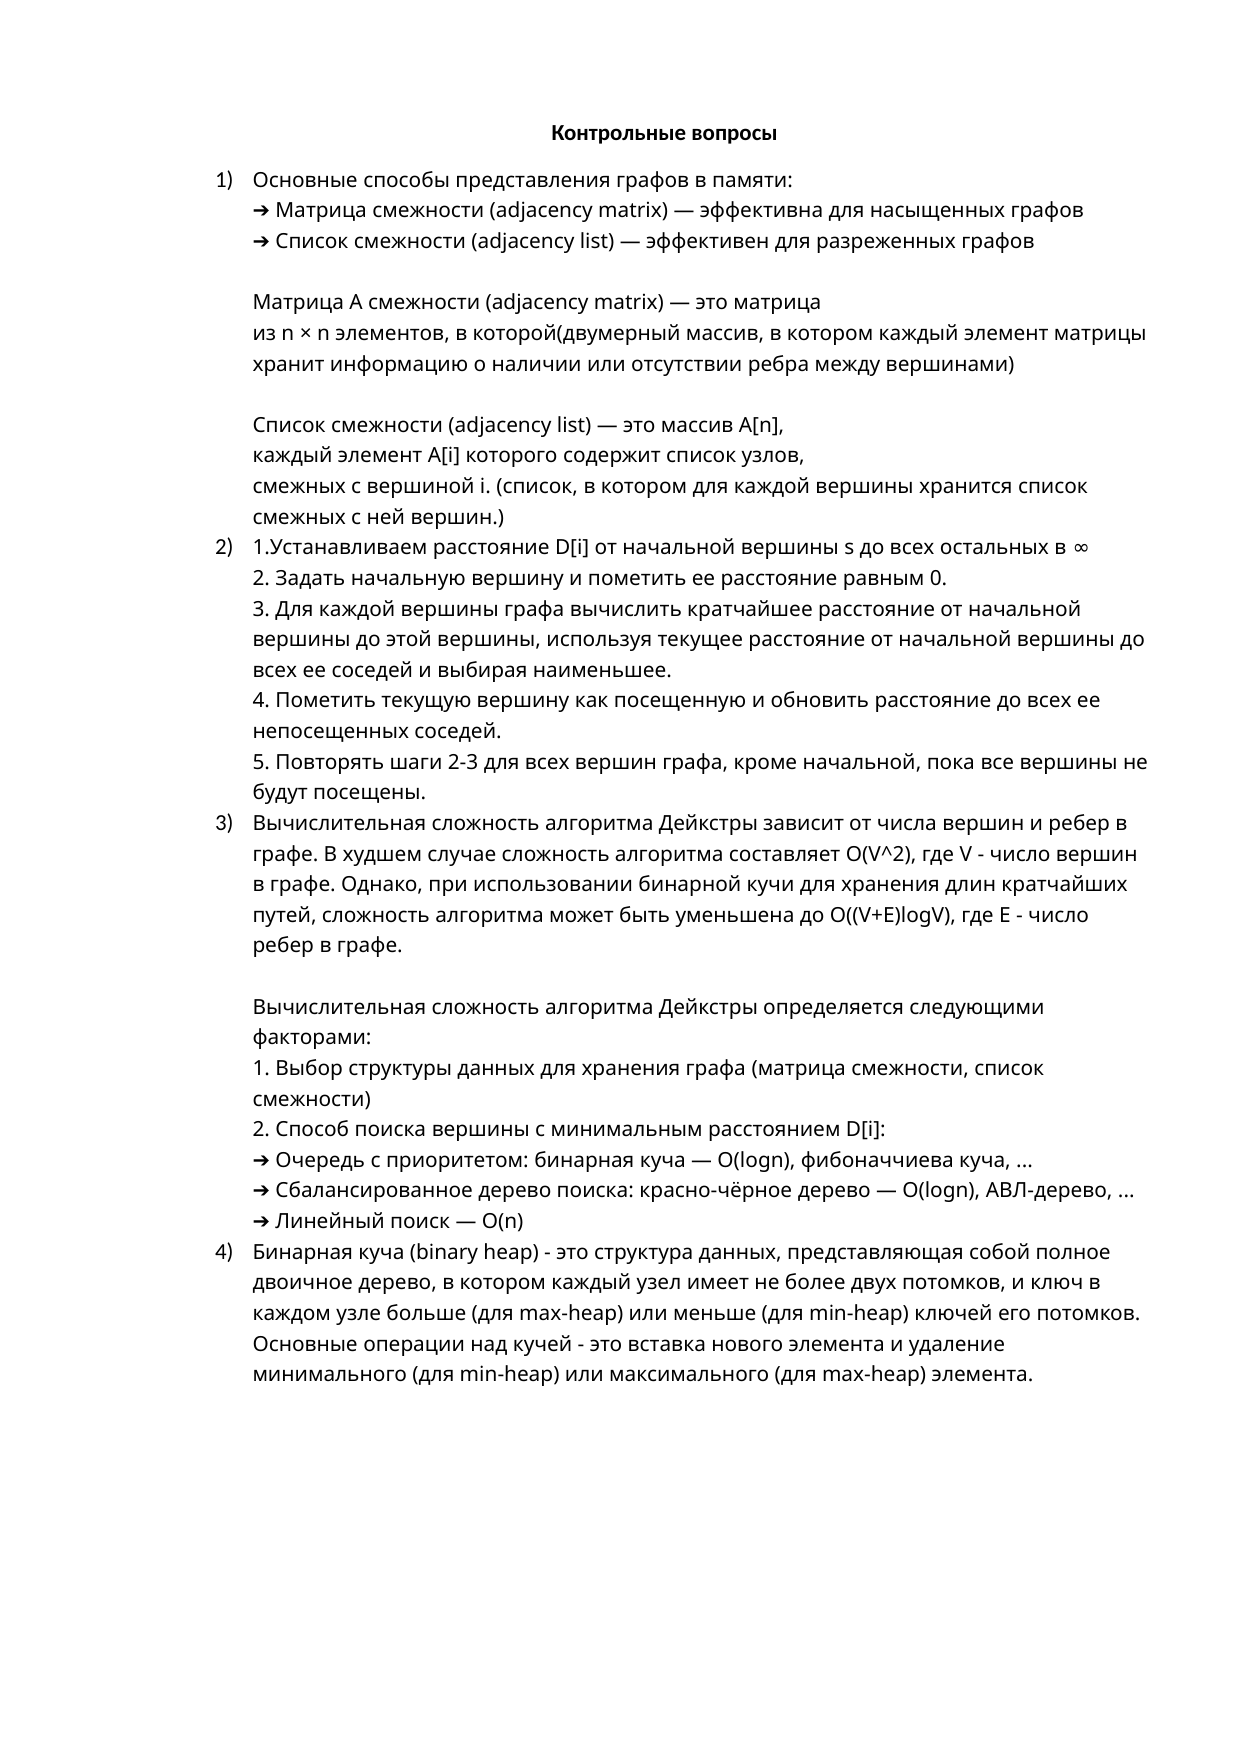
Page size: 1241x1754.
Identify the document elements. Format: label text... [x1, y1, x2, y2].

list 2. Способ поиска вершины с минимальным расстоянием D[i]: [215, 1114, 1152, 1143]
text Контрольные вопросы [177, 118, 1152, 146]
list Бинарная куча (binary heap) - это структура данных, представляющая собой полное двоичное дерево, в котором каждый узел имеет не более двух потомков, и ключ в каждом узле больше (для max-heap) или меньше (для min-heap) ключей его потомков. Основные операции над кучей - это вставка нового элемента и удаление минимального (для min-heap) или максимального (для max-heap) элемента. [215, 1237, 1152, 1388]
list Вычислительная сложность алгоритма Дейкстры определяется следующими факторами: [215, 992, 1152, 1051]
list 1. Выбор структуры данных для хранения графа (матрица смежности, список смежности) [215, 1053, 1152, 1112]
list Вычислительная сложность алгоритма Дейкстры зависит от числа вершин и ребер в графе. В худшем случае сложность алгоритма составляет O(V^2), где V - число вершин в графе. Однако, при использовании бинарной кучи для хранения длин кратчайших путей, сложность алгоритма может быть уменьшена до O((V+E)logV), где E - число ребер в графе. [215, 808, 1152, 990]
list Основные способы представления графов в памяти: ➔ Матрица смежности (adjacency matrix) — эффективна для насыщенных графов ➔ Список смежности (adjacency list) — эффективен для разреженных графов Матрица A смежности (adjacency matrix) — это матрица из n × n элементов, в которой(двумерный массив, в котором каждый элемент матрицы хранит информацию о наличии или отсутствии ребра между вершинами) Список смежности (adjacency list) — это массив A[n], каждый элемент A[i] которого содержит список узлов, смежных с вершиной i. (список, в котором для каждой вершины хранится список смежных с ней вершин.) [215, 165, 1152, 530]
list ➔ Сбалансированное дерево поиска: красно-чёрное дерево — O(logn), АВЛ-дерево, ... [215, 1176, 1152, 1204]
list ➔ Очередь с приоритетом: бинарная куча — O(logn), фибоначчиева куча, ... [215, 1145, 1152, 1173]
list ➔ Линейный поиск — O(n) [215, 1206, 1152, 1235]
list 1.Устанавливаем расстояние D[i] от начальной вершины s до всех остальных в ∞ 2. Задать начальную вершину и пометить ее расстояние равным 0. 3. Для каждой вершины графа вычислить кратчайшее расстояние от начальной вершины до этой вершины, используя текущее расстояние от начальной вершины до всех ее соседей и выбирая наименьшее. 4. Пометить текущую вершину как посещенную и обновить расстояние до всех ее непосещенных соседей. 5. Повторять шаги 2-3 для всех вершин графа, кроме начальной, пока все вершины не будут посещены. [215, 532, 1152, 806]
